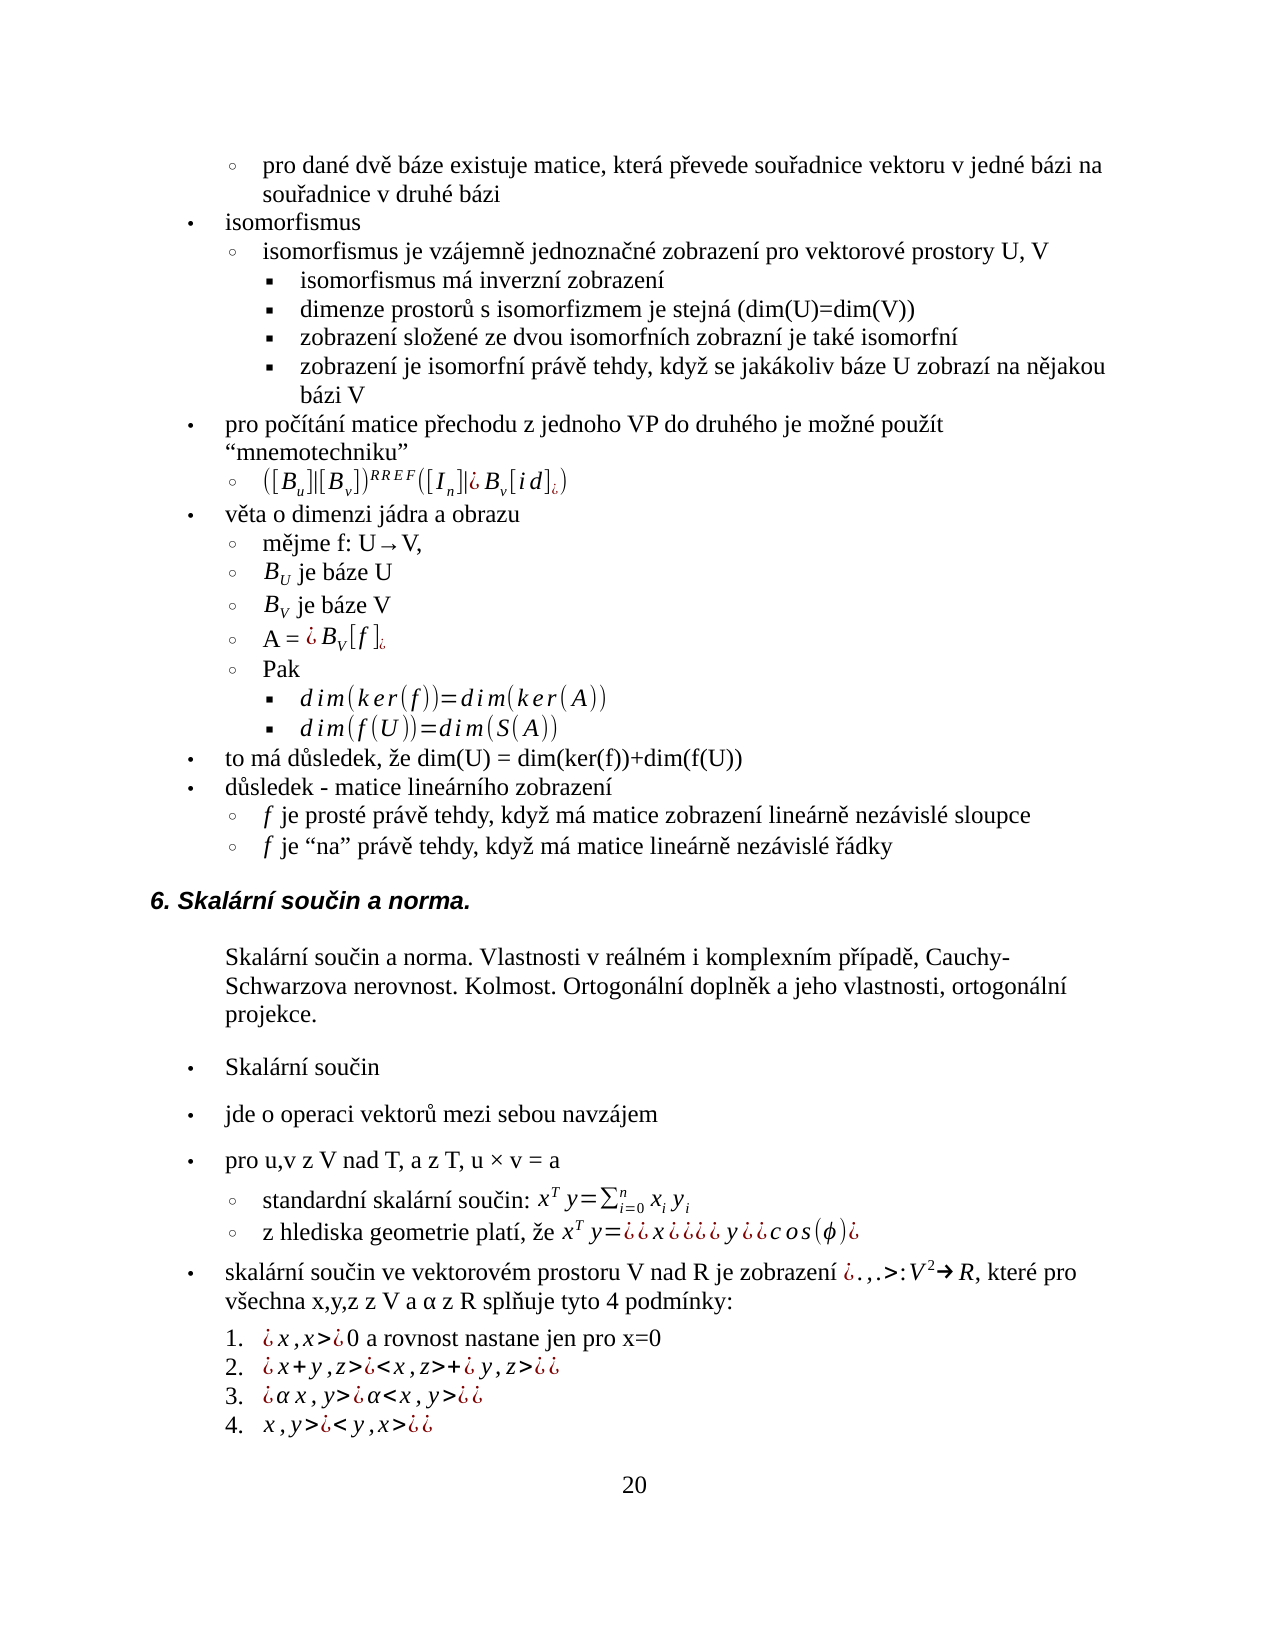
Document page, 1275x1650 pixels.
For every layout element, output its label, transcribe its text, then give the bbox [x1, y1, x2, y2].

list věta o dimenzi jádra a obrazu [187, 499, 1125, 528]
list A = [225, 623, 1125, 654]
subtitle 6. Skalární součin a norma. [150, 886, 1125, 914]
list Skalární součin [187, 1052, 1125, 1081]
list a rovnost nastane jen pro x=0 [225, 1323, 1125, 1352]
list důsledek - matice lineárního zobrazení [187, 772, 1125, 801]
list je prosté právě tehdy, když má matice zobrazení lineárně nezávislé sloupce [225, 801, 1125, 831]
list pro dané dvě báze existuje matice, která převede souřadnice vektoru v jedné bázi na souřadnice v druhé bázi [225, 150, 1125, 207]
list standardní skalární součin: [225, 1183, 1125, 1216]
list mějme f: U→V, [225, 528, 1125, 557]
list isomorfismus má inverzní zobrazení [262, 265, 1125, 294]
list dimenze prostorů s isomorfizmem je stejná (dim(U)=dim(V)) [262, 294, 1125, 322]
list to má důsledek, že dim(U) = dim(ker(f))+dim(f(U)) [187, 743, 1125, 772]
list pro u,v z V nad T, a z T, u × v = a [187, 1146, 1125, 1174]
list je báze U [225, 557, 1125, 590]
list isomorfismus [187, 207, 1125, 236]
list z hlediska geometrie platí, že [225, 1216, 1125, 1247]
list skalární součin ve vektorovém prostoru V nad R je zobrazení , které pro všechna x,y,z z V a α z R splňuje tyto 4 podmínky: [187, 1256, 1125, 1314]
list isomorfismus je vzájemně jednoznačné zobrazení pro vektorové prostory U, V [225, 236, 1125, 265]
list Pak [225, 654, 1125, 683]
list pro počítání matice přechodu z jednoho VP do druhého je možné použít “mnemotechniku” [187, 409, 1125, 466]
list zobrazení je isomorfní právě tehdy, když se jakákoliv báze U zobrazí na nějakou bázi V [262, 351, 1125, 409]
list je “na” právě tehdy, když má matice lineárně nezávislé řádky [225, 831, 1125, 861]
list zobrazení složené ze dvou isomorfních zobrazní je také isomorfní [262, 322, 1125, 351]
text Skalární součin a norma. Vlastnosti v reálném i komplexním případě, Cauchy-Schwarzova nerovnost. Kolmost. Ortogonální doplněk a jeho vlastnosti, ortogonální projekce. [225, 942, 1125, 1028]
list je báze V [225, 590, 1125, 623]
list jde o operaci vektorů mezi sebou navzájem [187, 1099, 1125, 1128]
